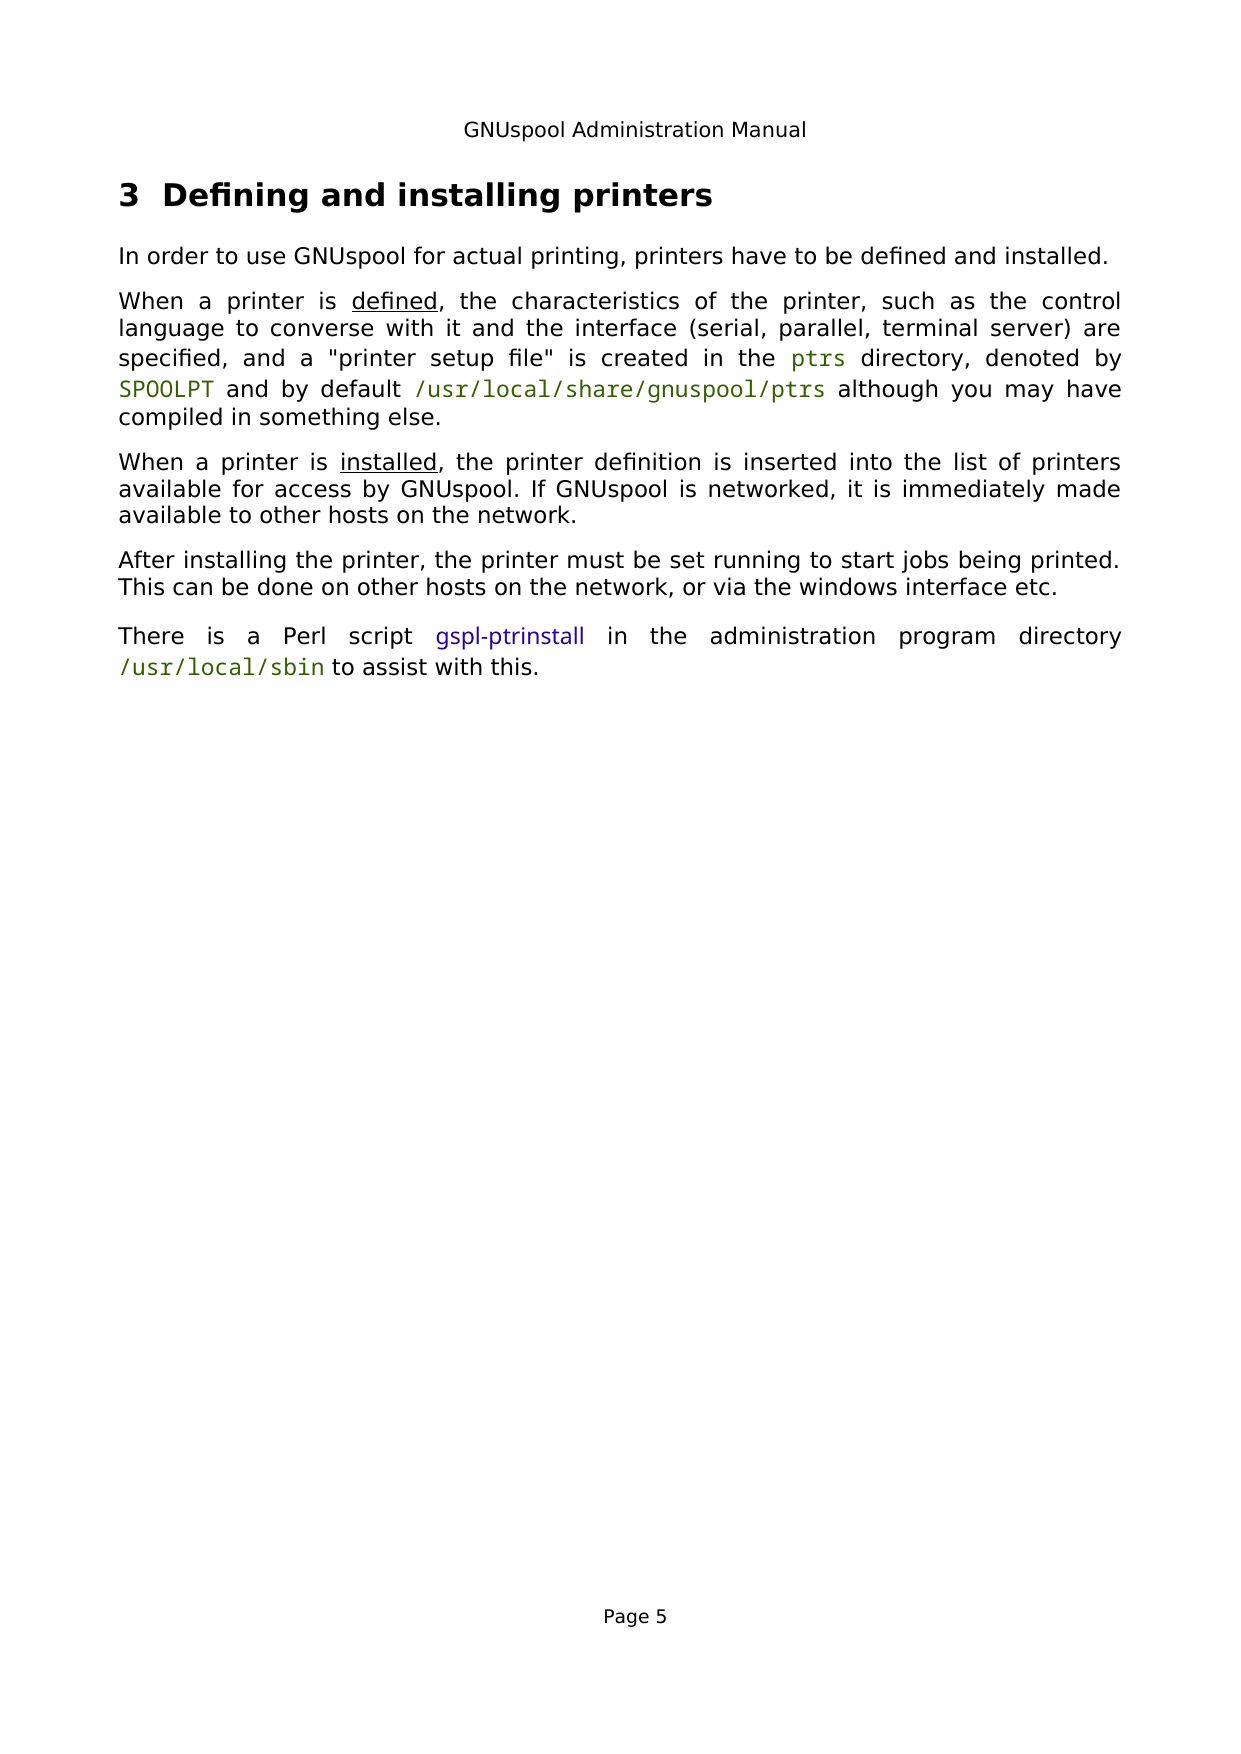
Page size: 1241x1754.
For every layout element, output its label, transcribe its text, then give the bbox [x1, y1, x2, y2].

subtitle Defining and installing printers [118, 177, 1123, 213]
text When a printer is defined, the characteristics of the printer, such as the control language to converse with it and the interface (serial, parallel, terminal server) are specified, and a "printer setup file" is created in the ptrs directory, denoted by SPOOLPT and by default /usr/local/share/gnuspool/ptrs although you may have compiled in something else. [118, 288, 1123, 431]
text In order to use GNUspool for actual printing, printers have to be defined and installed. [118, 243, 1123, 269]
text After installing the printer, the printer must be set running to start jobs being printed. This can be done on other hosts on the network, or via the windows interface etc. [118, 548, 1123, 601]
text When a printer is installed, the printer definition is inserted into the list of printers available for access by GNUspool. If GNUspool is networked, it is immediately made available to other hosts on the network. [118, 449, 1123, 529]
text There is a Perl script gspl-ptrinstall in the administration program directory /usr/local/sbin to assist with this. [118, 619, 1123, 682]
